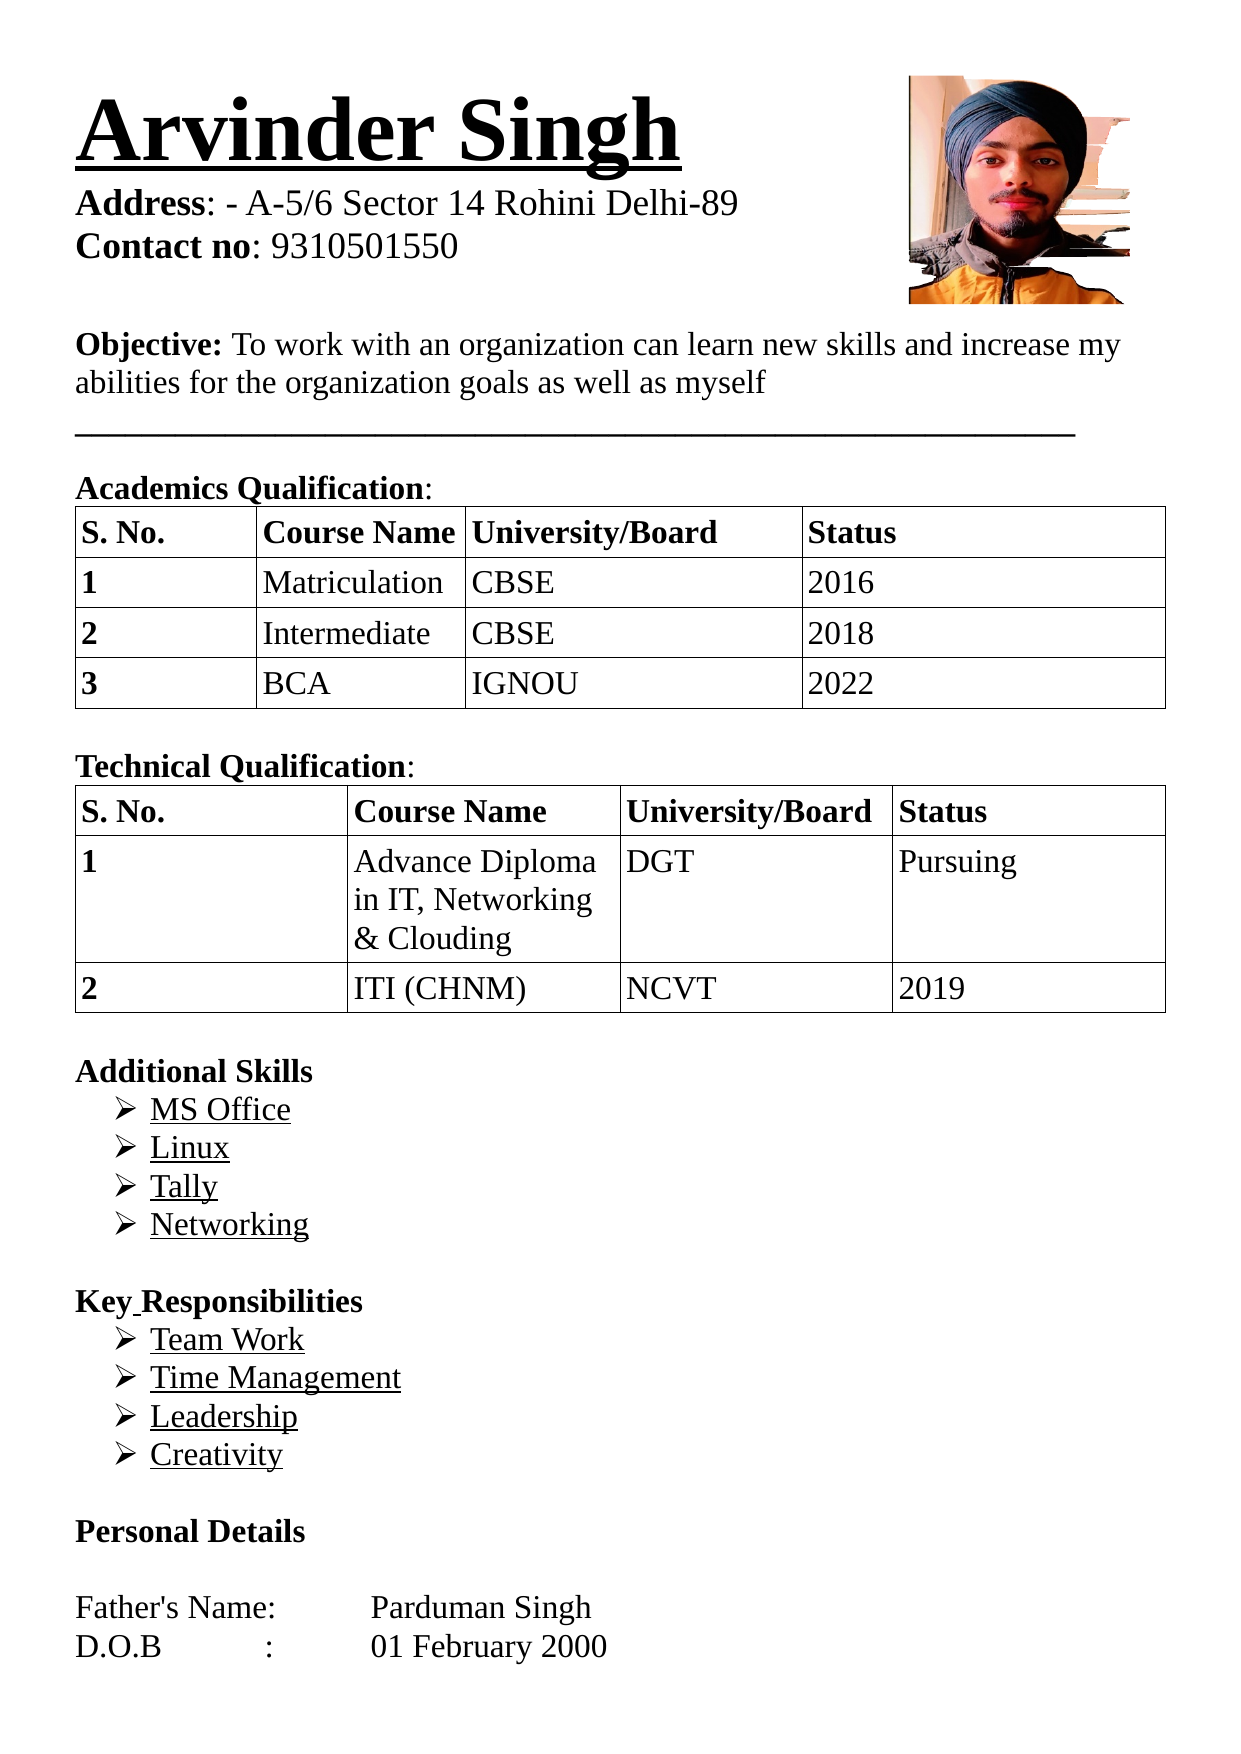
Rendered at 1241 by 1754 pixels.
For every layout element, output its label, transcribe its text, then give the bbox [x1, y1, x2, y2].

table_cell Matriculation [257, 558, 465, 607]
text Objective: To work with an organization can learn new skills and increase my abilities for the organization goals as well as myself [75, 324, 1165, 401]
table_header University/Board [466, 507, 802, 557]
table_header S. No. [76, 786, 347, 835]
table_cell BCA [257, 658, 465, 707]
list MS Office [112, 1089, 1165, 1128]
table_cell 2022 [803, 658, 1165, 707]
table_cell IGNOU [466, 658, 802, 707]
table_cell Intermediate [257, 608, 465, 657]
table_cell 1 [76, 836, 347, 962]
list Tally [112, 1166, 1165, 1204]
table_cell 2019 [893, 963, 1165, 1012]
table_cell Advance Diploma in IT, Networking & Clouding [348, 836, 620, 962]
text Technical Qualification: [75, 746, 1165, 785]
text [1030, 223, 1165, 267]
table_cell NCVT [621, 963, 892, 1012]
list Creativity [112, 1434, 1165, 1473]
text Contact no: 9310501550 [75, 223, 926, 267]
table_cell CBSE [466, 608, 802, 657]
table_cell 2 [76, 963, 347, 1012]
table_header Course Name [348, 786, 620, 835]
table_header Status [803, 507, 1165, 557]
text D.O.B : 01 February 2000 [75, 1626, 1165, 1664]
text [964, 75, 1165, 180]
table_header S. No. [76, 507, 256, 557]
table_cell 2018 [803, 608, 1165, 657]
text Address: - A-5/6 Sector 14 Rohini Delhi-89 [75, 180, 908, 223]
text ____________________________________________________________ [75, 401, 1165, 439]
table_cell 2 [76, 608, 256, 657]
list Networking [112, 1204, 1165, 1243]
table_cell CBSE [466, 558, 802, 607]
list Time Management [112, 1358, 1165, 1396]
text Arvinder Singh [75, 75, 908, 180]
table_cell DGT [621, 836, 892, 962]
list Linux [112, 1128, 1165, 1166]
table_cell 1 [76, 558, 256, 607]
text Personal Details [75, 1511, 1165, 1549]
table_header Course Name [257, 507, 465, 557]
table_header Status [893, 786, 1165, 835]
list Team Work [112, 1319, 1165, 1358]
text Father's Name: Parduman Singh [75, 1588, 1165, 1626]
text Additional Skills [75, 1051, 1165, 1089]
table_header University/Board [621, 786, 892, 835]
table_cell 3 [76, 658, 256, 707]
table_cell ITI (CHNM) [348, 963, 620, 1012]
table_cell 2016 [803, 558, 1165, 607]
list Leadership [112, 1396, 1165, 1434]
text Academics Qualification: [75, 468, 1165, 506]
table_cell Pursuing [893, 836, 1165, 962]
text [1057, 180, 1165, 223]
text Key Responsibilities [75, 1281, 1165, 1319]
